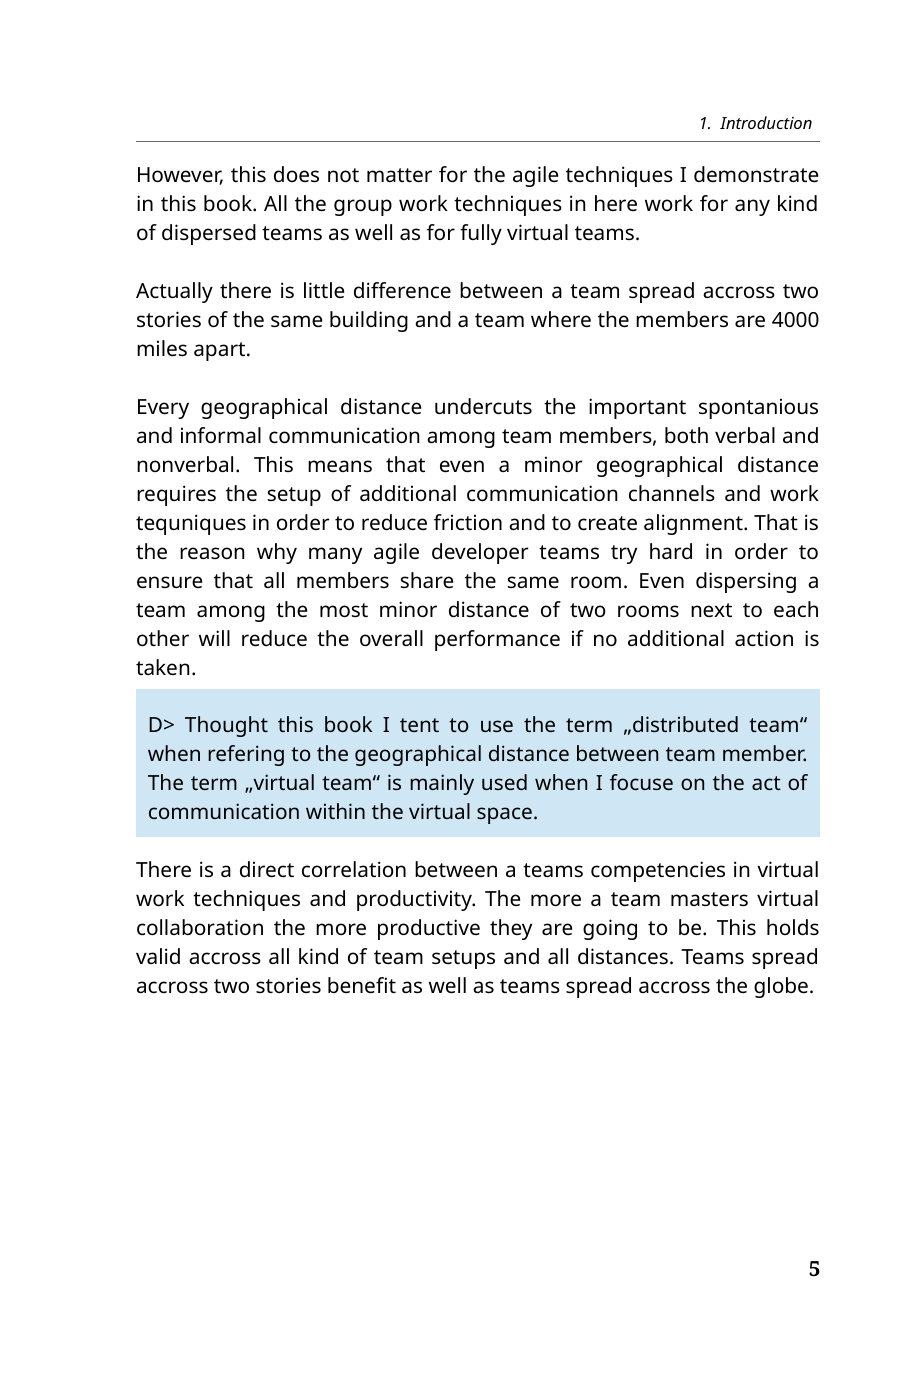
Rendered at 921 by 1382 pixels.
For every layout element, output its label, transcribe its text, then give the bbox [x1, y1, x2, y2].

text Every geographical distance undercuts the important spontanious and informal communication among team members, both verbal and nonverbal. This means that even a minor geographical distance requires the setup of additional communication channels and work tequniques in order to reduce friction and to create alignment. That is the reason why many agile developer teams try hard in order to ensure that all members share the same room. Even dispersing a team among the most minor distance of two rooms next to each other will reduce the overall performance if no additional action is taken. [136, 370, 820, 681]
text Actually there is little difference between a team spread accross two stories of the same building and a team where the members are 4000 miles apart. [136, 254, 820, 362]
text However, this does not matter for the agile techniques I demonstrate in this book. All the group work techniques in here work for any kind of dispersed teams as well as for fully virtual teams. [136, 159, 820, 246]
text D> Thought this book I tent to use the term „distributed team“ when refering to the geographical distance between team member. The term „virtual team“ is mainly used when I focuse on the act of communication within the virtual space. [148, 701, 808, 825]
text There is a direct correlation between a teams competencies in virtual work techniques and productivity. The more a team masters virtual collaboration the more productive they are going to be. This holds valid accross all kind of team setups and all distances. Teams spread accross two stories benefit as well as teams spread accross the globe. [136, 837, 820, 999]
